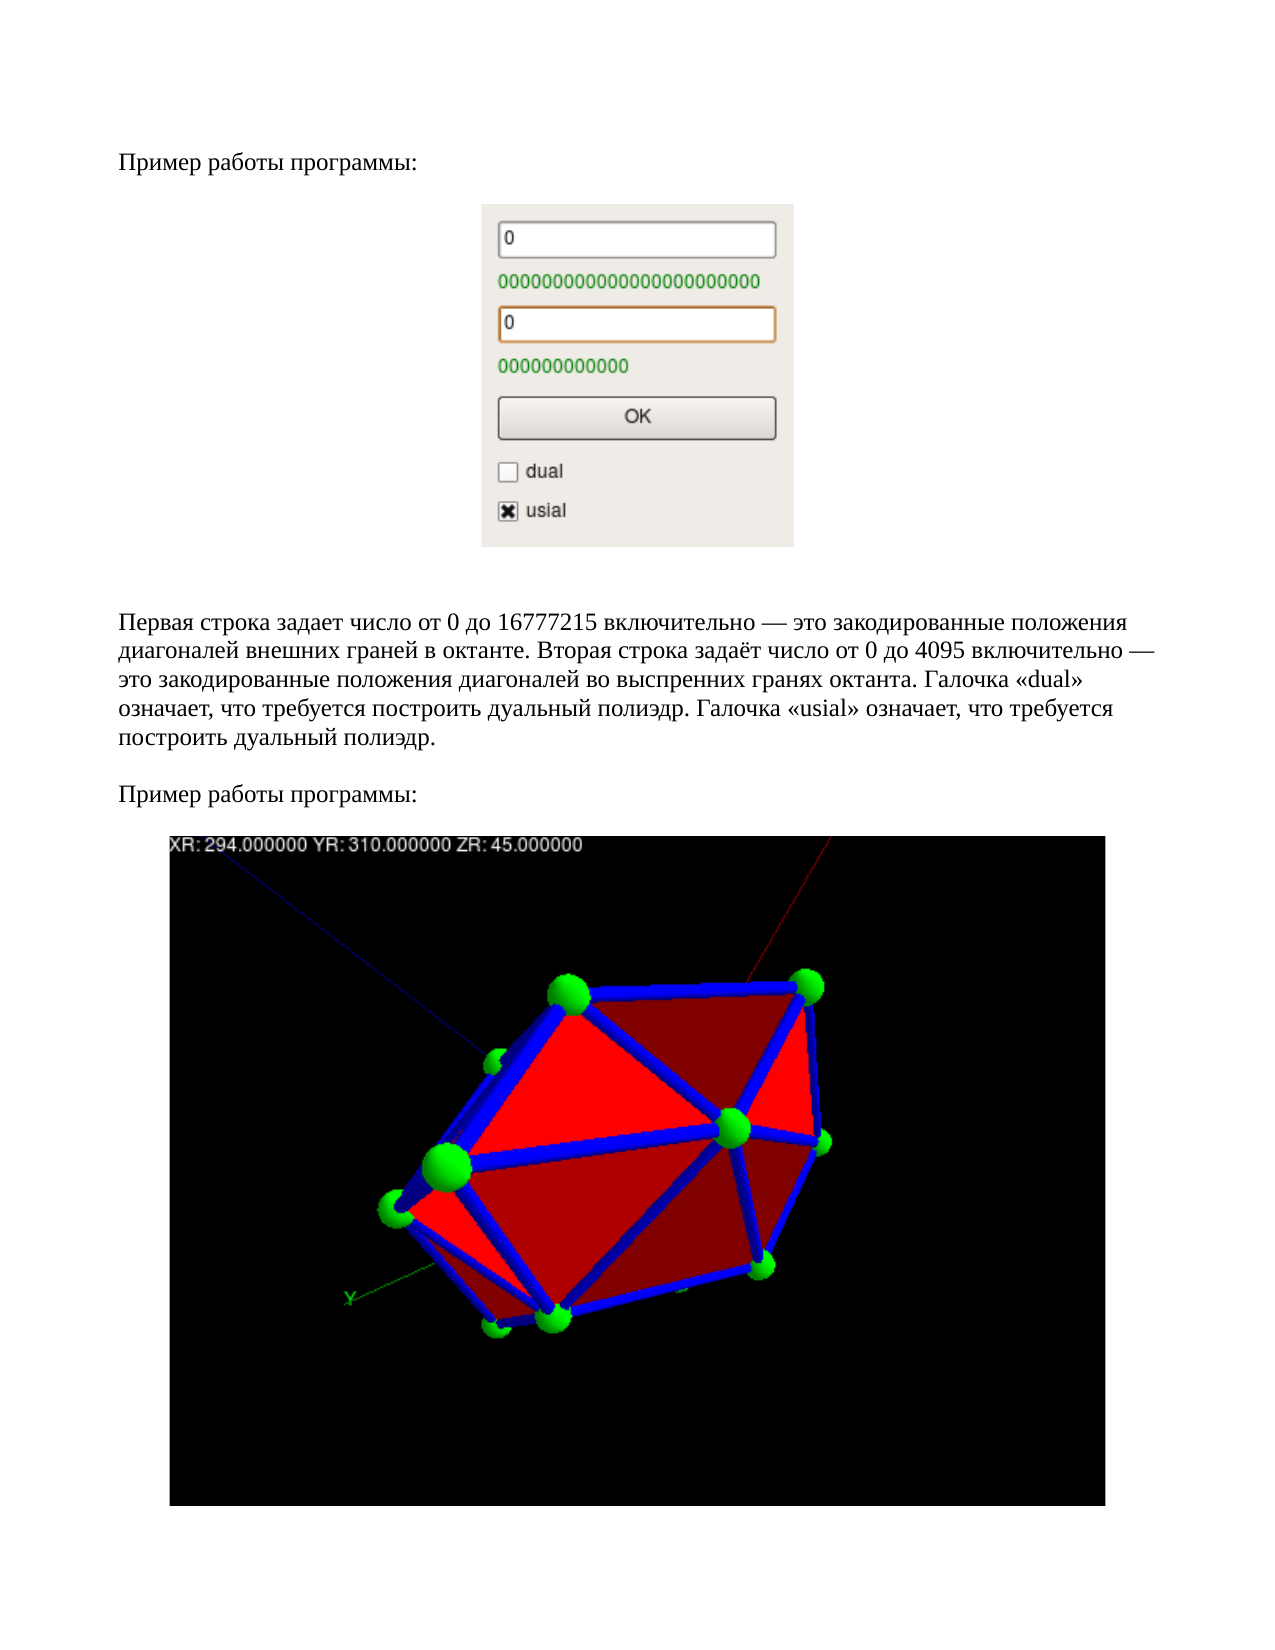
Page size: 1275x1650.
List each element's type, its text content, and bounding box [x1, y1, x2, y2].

text Пример работы программы: [118, 147, 1157, 176]
text Первая строка задает число от 0 до 16777215 включительно — это закодированные положения диагоналей внешних граней в октанте. Вторая строка задаёт число от 0 до 4095 включительно — это закодированные положения диагоналей во выспренних гранях октанта. Галочка «dual» означает, что требуется построить дуальный полиэдр. Галочка «usial» означает, что требуется построить дуальный полиэдр. [118, 607, 1157, 751]
text Пример работы программы: [118, 779, 1157, 808]
picture [169, 836, 1106, 1506]
picture [481, 204, 794, 547]
